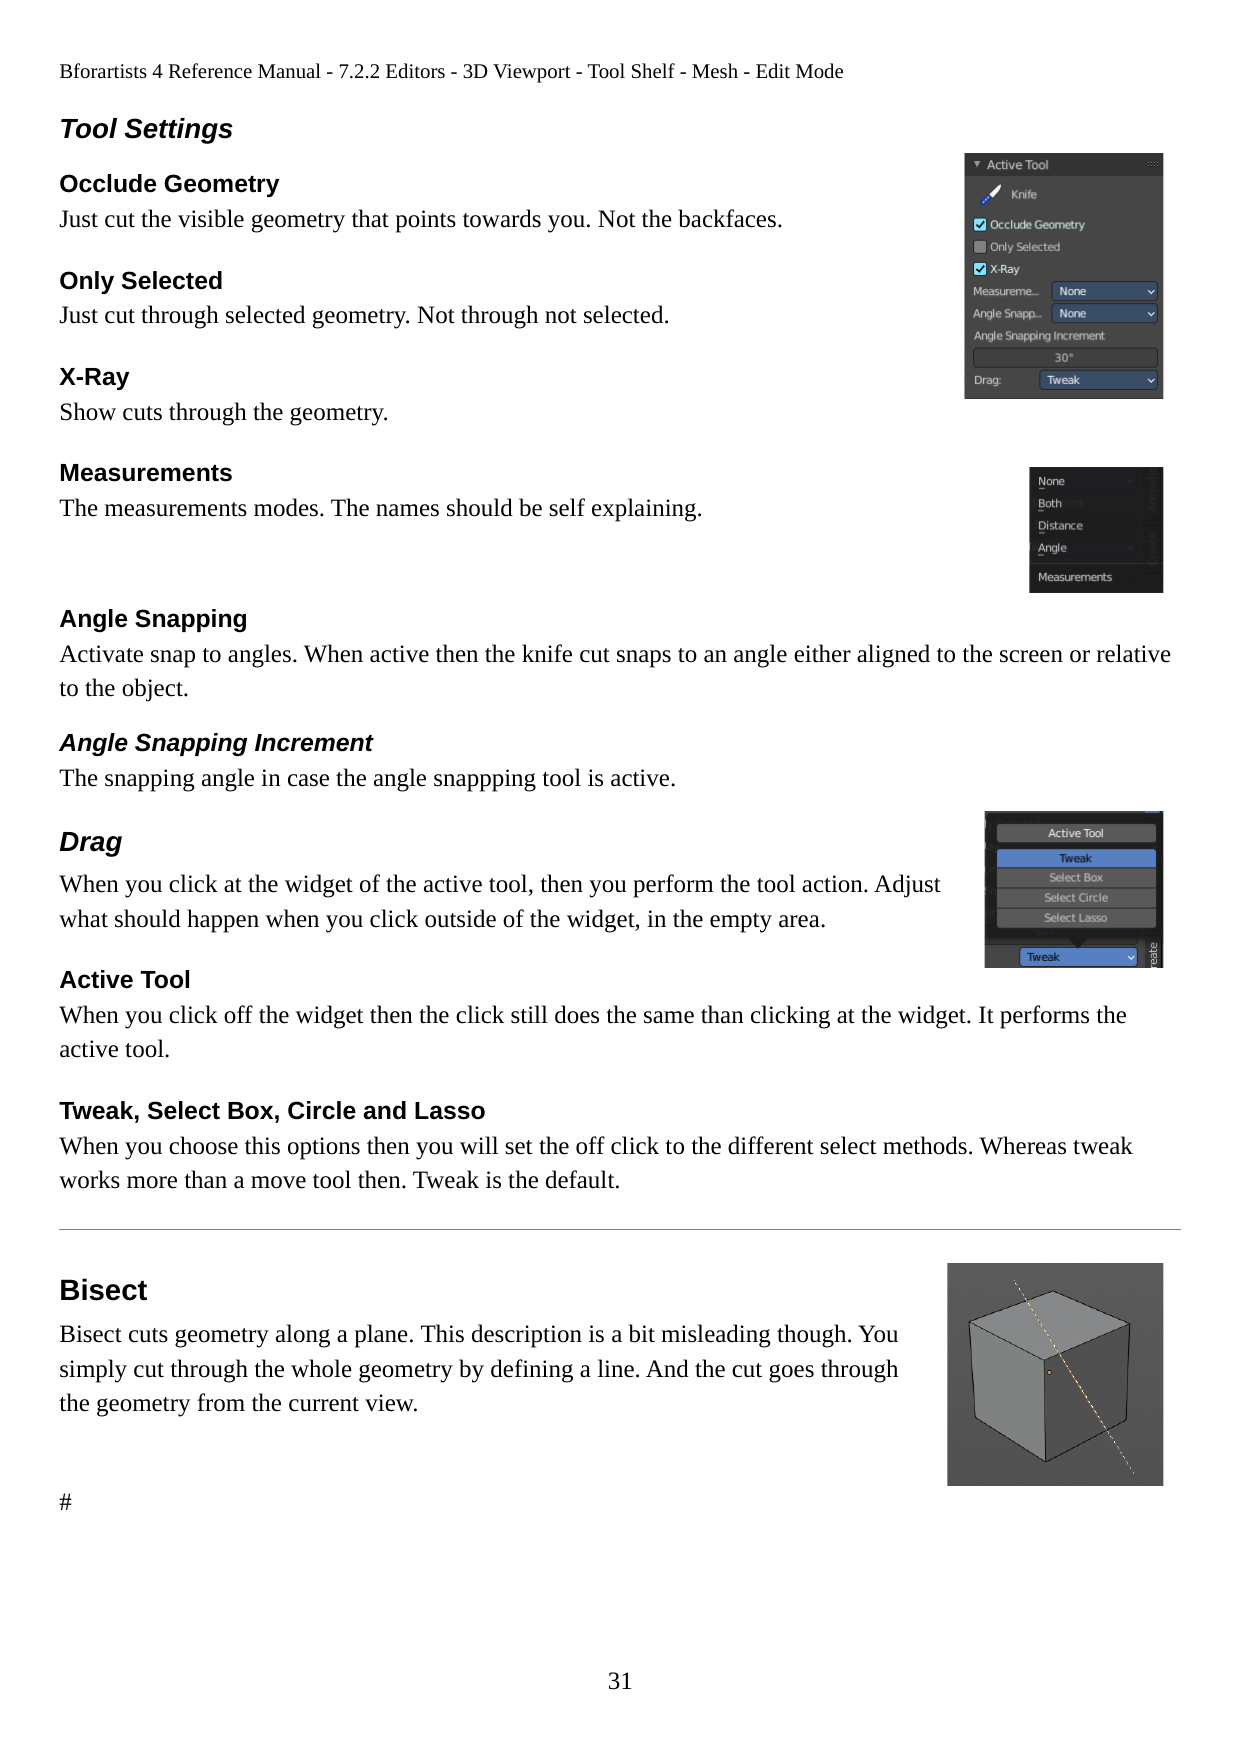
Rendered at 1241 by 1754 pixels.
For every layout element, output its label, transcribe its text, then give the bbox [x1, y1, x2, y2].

text When you choose this options then you will set the off click to the different select methods. Whereas tweak works more than a move tool then. Tweak is the default. [59, 1131, 1181, 1194]
subtitle X-Ray [59, 362, 964, 391]
subtitle [1164, 1273, 1181, 1307]
picture [1029, 467, 1164, 593]
text Bisect cuts geometry along a plane. This description is a bit misleading though. You simply cut through the whole geometry by defining a line. And the cut goes through the geometry from the current view. [59, 1319, 947, 1417]
subtitle Occlude Geometry [59, 169, 964, 198]
text Show cuts through the geometry. [59, 397, 1181, 426]
subtitle Tweak, Select Box, Circle and Lasso [59, 1096, 1181, 1125]
picture [984, 811, 1164, 968]
subtitle Tool Settings [59, 113, 1181, 144]
subtitle [1164, 266, 1181, 294]
text # [59, 1487, 1181, 1515]
text The measurements modes. The names should be self explaining. [59, 493, 1029, 522]
subtitle Only Selected [59, 266, 964, 294]
subtitle [1164, 362, 1181, 391]
text Just cut the visible geometry that points towards you. Not the backfaces. [59, 204, 964, 233]
text The snapping angle in case the angle snappping tool is active. [59, 763, 1181, 792]
subtitle Drag [59, 825, 984, 857]
text When you click at the widget of the active tool, then you perform the tool action. Adjust what should happen when you click outside of the widget, in the empty area. [59, 869, 984, 932]
picture [947, 1263, 1164, 1486]
text When you click off the widget then the click still does the same than clicking at the widget. It performs the active tool. [59, 1000, 1181, 1063]
subtitle Angle Snapping [59, 604, 1181, 632]
text Activate snap to angles. When active then the knife cut snaps to an angle either aligned to the screen or relative to the object. [59, 639, 1181, 702]
subtitle Angle Snapping Increment [59, 728, 1181, 757]
picture [964, 153, 1164, 399]
subtitle Bisect [59, 1273, 947, 1307]
subtitle [1164, 825, 1181, 857]
text Just cut through selected geometry. Not through not selected. [59, 301, 964, 329]
subtitle Active Tool [59, 965, 1181, 994]
subtitle [1164, 169, 1181, 198]
subtitle Measurements [59, 458, 1181, 487]
